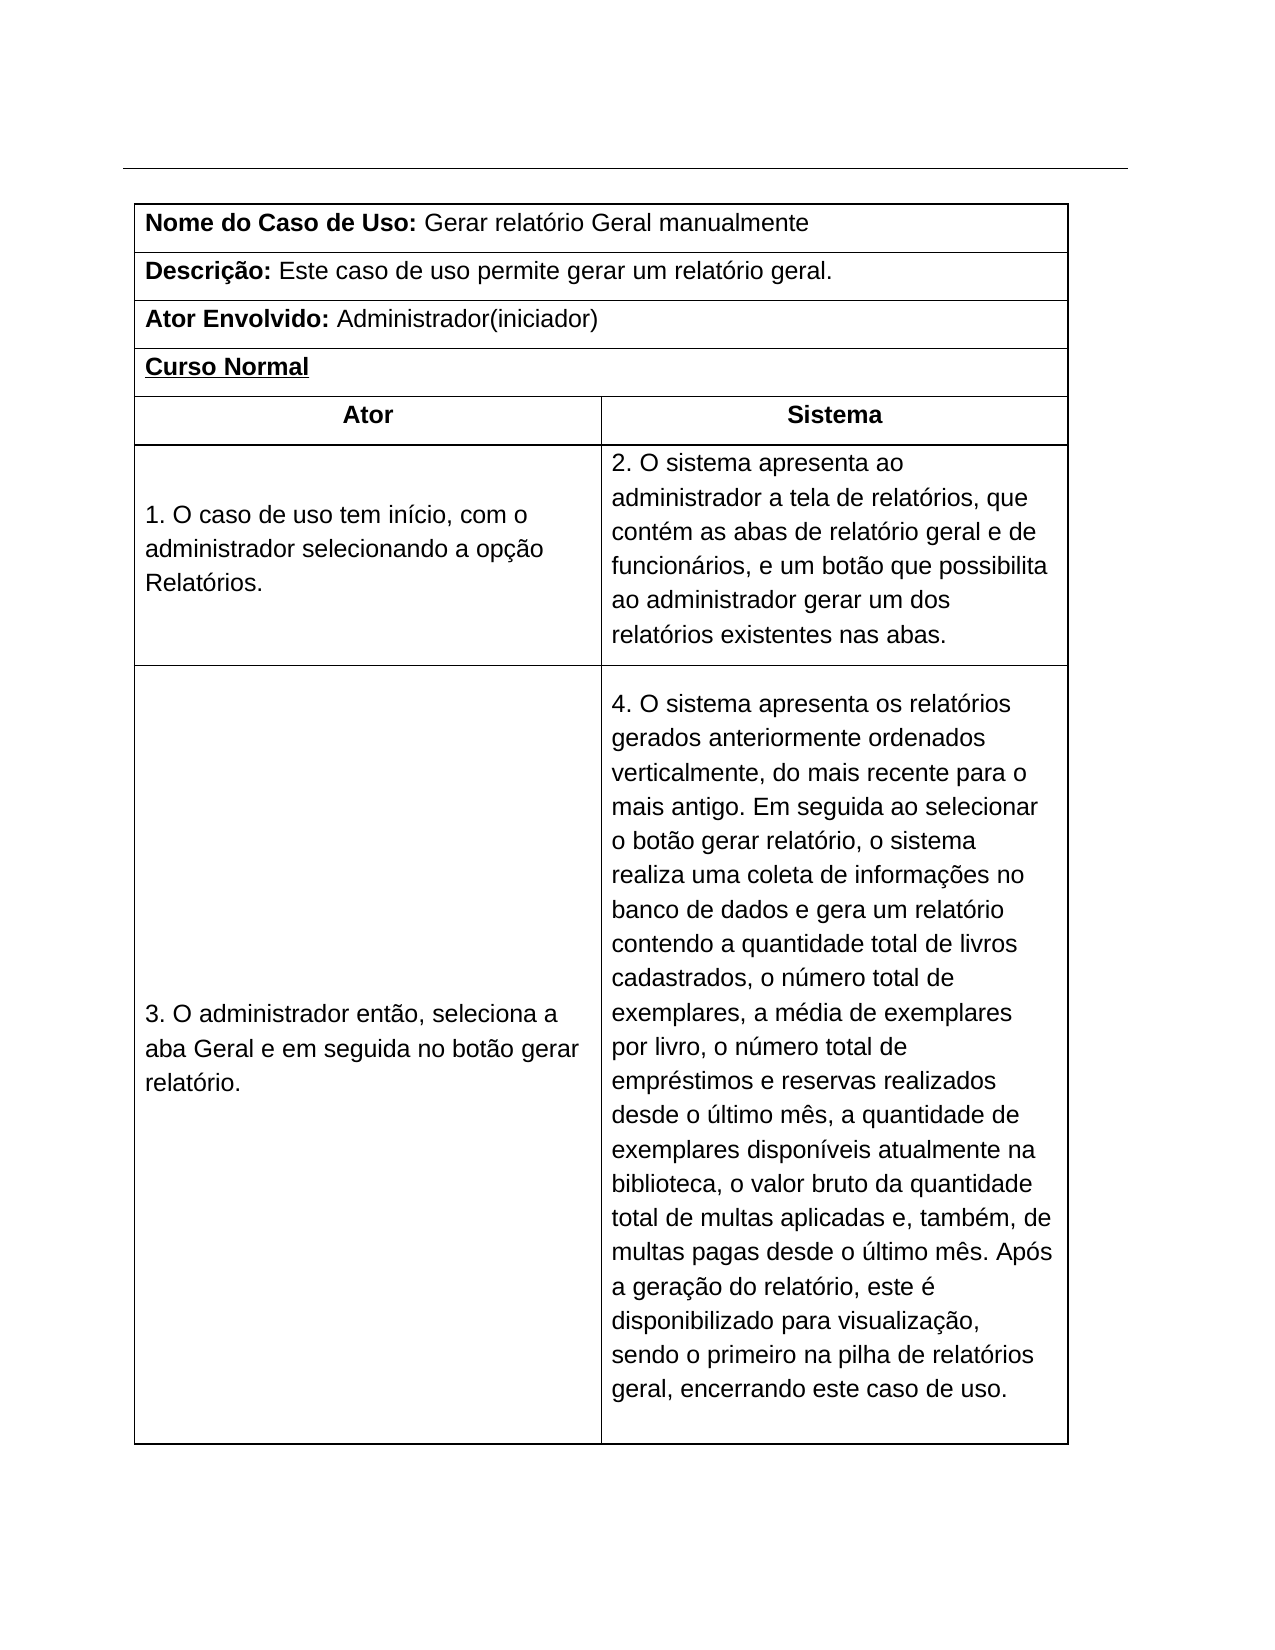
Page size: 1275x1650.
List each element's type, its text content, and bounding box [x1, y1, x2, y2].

table_header Nome do Caso de Uso: Gerar relatório Geral manualmente [135, 205, 1067, 251]
table_cell 4. O sistema apresenta os relatórios gerados anteriormente ordenados verticalmente, do mais recente para o mais antigo. Em seguida ao selecionar o botão gerar relatório, o sistema realiza uma coleta de informações no banco de dados e gera um relatório contendo a quantidade total de livros cadastrados, o número total de exemplares, a média de exemplares por livro, o número total de empréstimos e reservas realizados desde o último mês, a quantidade de exemplares disponíveis atualmente na biblioteca, o valor bruto da quantidade total de multas aplicadas e, também, de multas pagas desde o último mês. Após a geração do relatório, este é disponibilizado para visualização, sendo o primeiro na pilha de relatórios geral, encerrando este caso de uso. [602, 666, 1067, 1443]
table_cell Ator Envolvido: Administrador(iniciador) [135, 301, 1067, 348]
table_cell 2. O sistema apresenta ao administrador a tela de relatórios, que contém as abas de relatório geral e de funcionários, e um botão que possibilita ao administrador gerar um dos relatórios existentes nas abas. [602, 446, 1067, 664]
table_cell Ator [135, 397, 601, 444]
table_cell Curso Normal [135, 349, 1067, 396]
table_cell Descrição: Este caso de uso permite gerar um relatório geral. [135, 253, 1067, 299]
table_cell 3. O administrador então, seleciona a aba Geral e em seguida no botão gerar relatório. [135, 666, 601, 1443]
table_cell 1. O caso de uso tem início, com o administrador selecionando a opção Relatórios. [135, 446, 601, 664]
table_cell Sistema [602, 397, 1067, 444]
